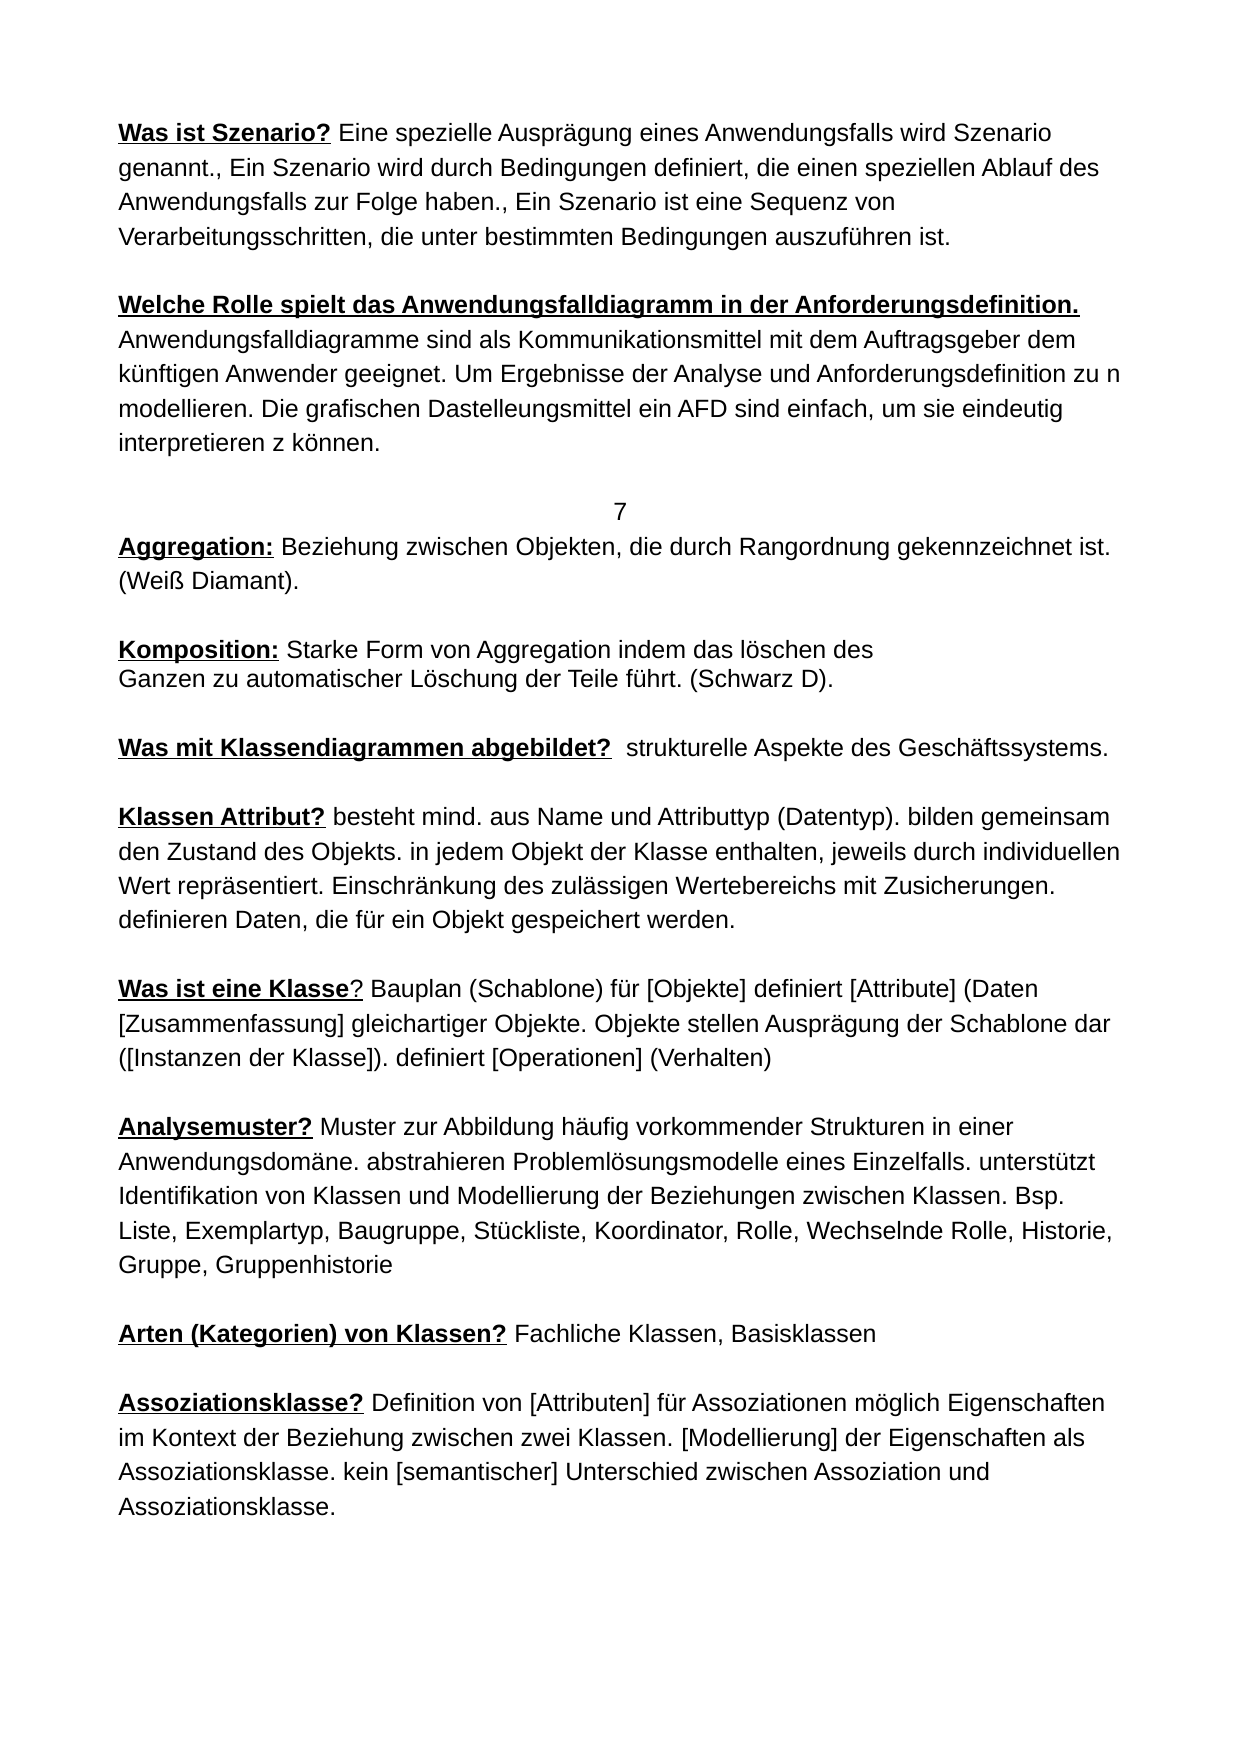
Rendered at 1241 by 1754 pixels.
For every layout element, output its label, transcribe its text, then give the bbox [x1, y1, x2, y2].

text Assoziationsklasse? Definition von [Attributen] für Assoziationen möglich Eigenschaften im Kontext der Beziehung zwischen zwei Klassen. [Modellierung] der Eigenschaften als Assoziationsklasse. kein [semantischer] Unterschied zwischen Assoziation und Assoziationsklasse. [118, 1388, 1122, 1520]
text Was ist eine Klasse? Bauplan (Schablone) für [Objekte] definiert [Attribute] (Daten [Zusammenfassung] gleichartiger Objekte. Objekte stellen Ausprägung der Schablone dar ([Instanzen der Klasse]). definiert [Operationen] (Verhalten) [118, 974, 1122, 1072]
text Anwendungsfalldiagramme sind als Kommunikationsmittel mit dem Auftragsgeber dem künftigen Anwender geeignet. Um Ergebnisse der Analyse und Anforderungsdefinition zu n modellieren. Die grafischen Dastelleungsmittel ein AFD sind einfach, um sie eindeutig interpretieren z können. [118, 325, 1122, 457]
text Aggregation: Beziehung zwischen Objekten, die durch Rangordnung gekennzeichnet ist. (Weiß Diamant). [118, 532, 1122, 595]
text Ganzen zu automatischer Löschung der Teile führt. (Schwarz D). [118, 664, 1122, 693]
text Arten (Kategorien) von Klassen? Fachliche Klassen, Basisklassen [118, 1319, 1122, 1348]
text Was mit Klassendiagrammen abgebildet? strukturelle Aspekte des Geschäftssystems. [118, 733, 1122, 762]
text Was ist Szenario? Eine spezielle Ausprägung eines Anwendungsfalls wird Szenario genannt., Ein Szenario wird durch Bedingungen definiert, die einen speziellen Ablauf des Anwendungsfalls zur Folge haben., Ein Szenario ist eine Sequenz von Verarbeitungsschritten, die unter bestimmten Bedingungen auszuführen ist. [118, 118, 1122, 250]
text Analysemuster? Muster zur Abbildung häufig vorkommender Strukturen in einer Anwendungsdomäne. abstrahieren Problemlösungsmodelle eines Einzelfalls. unterstützt Identifikation von Klassen und Modellierung der Beziehungen zwischen Klassen. Bsp. Liste, Exemplartyp, Baugruppe, Stückliste, Koordinator, Rolle, Wechselnde Rolle, Historie, Gruppe, Gruppenhistorie [118, 1112, 1122, 1279]
text Welche Rolle spielt das Anwendungsfalldiagramm in der Anforderungsdefinition. [118, 291, 1122, 319]
text Klassen Attribut? besteht mind. aus Name und Attributtyp (Datentyp). bilden gemeinsam den Zustand des Objekts. in jedem Objekt der Klasse enthalten, jeweils durch individuellen Wert repräsentiert. Einschränkung des zulässigen Wertebereichs mit Zusicherungen. definieren Daten, die für ein Objekt gespeichert werden. [118, 802, 1122, 934]
text 7 [118, 497, 1122, 526]
text Komposition: Starke Form von Aggregation indem das löschen des [118, 635, 1122, 664]
